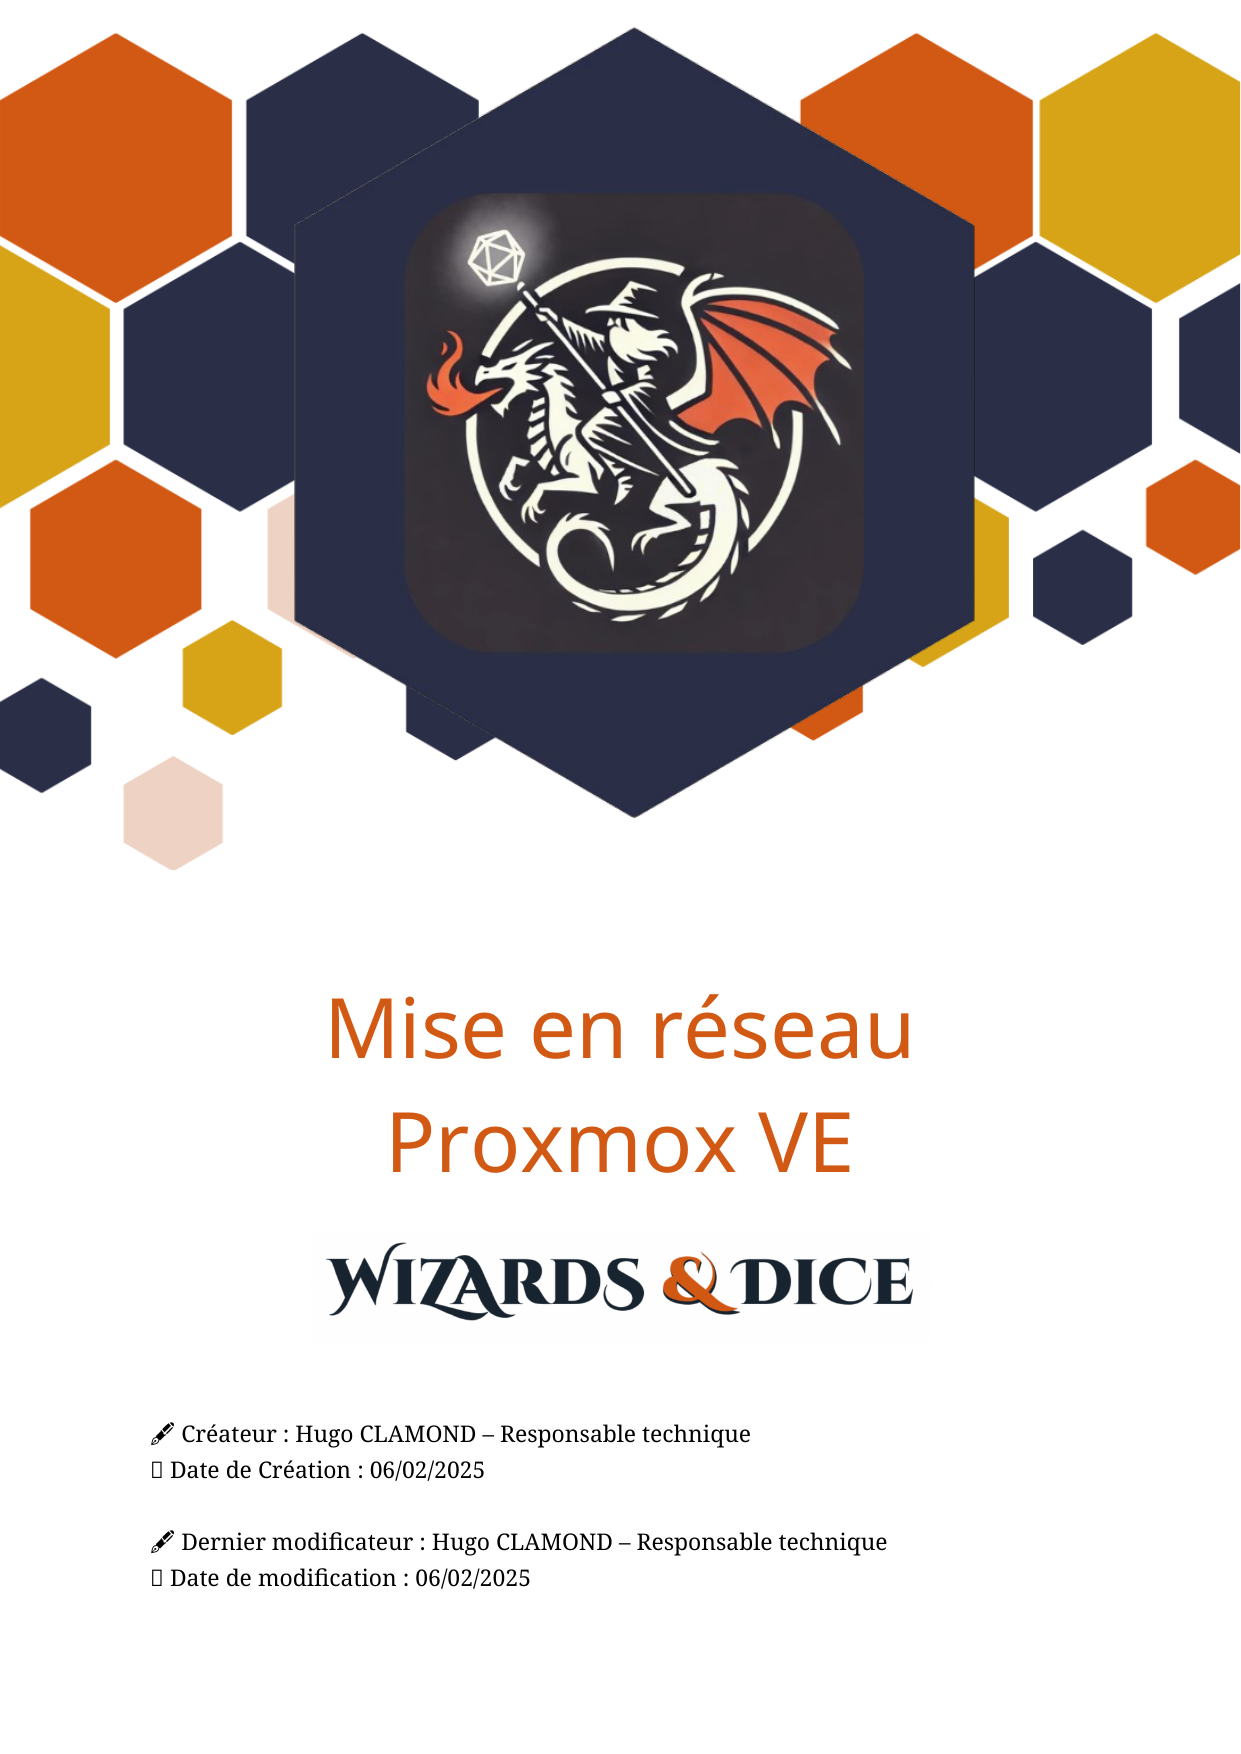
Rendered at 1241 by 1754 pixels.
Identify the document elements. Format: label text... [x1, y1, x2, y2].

picture [0, 18, 1241, 870]
picture [307, 1232, 934, 1342]
text 📅 Date de Création : 06/02/2025 [150, 1454, 1090, 1485]
text 🖋️ Créateur : Hugo CLAMOND – Responsable technique [150, 1418, 1090, 1449]
title Mise en réseau Proxmox VE [150, 970, 1090, 1197]
text 🖋️ Dernier modificateur : Hugo CLAMOND – Responsable technique [150, 1526, 1090, 1557]
text 📅 Date de modification : 06/02/2025 [150, 1562, 1090, 1593]
